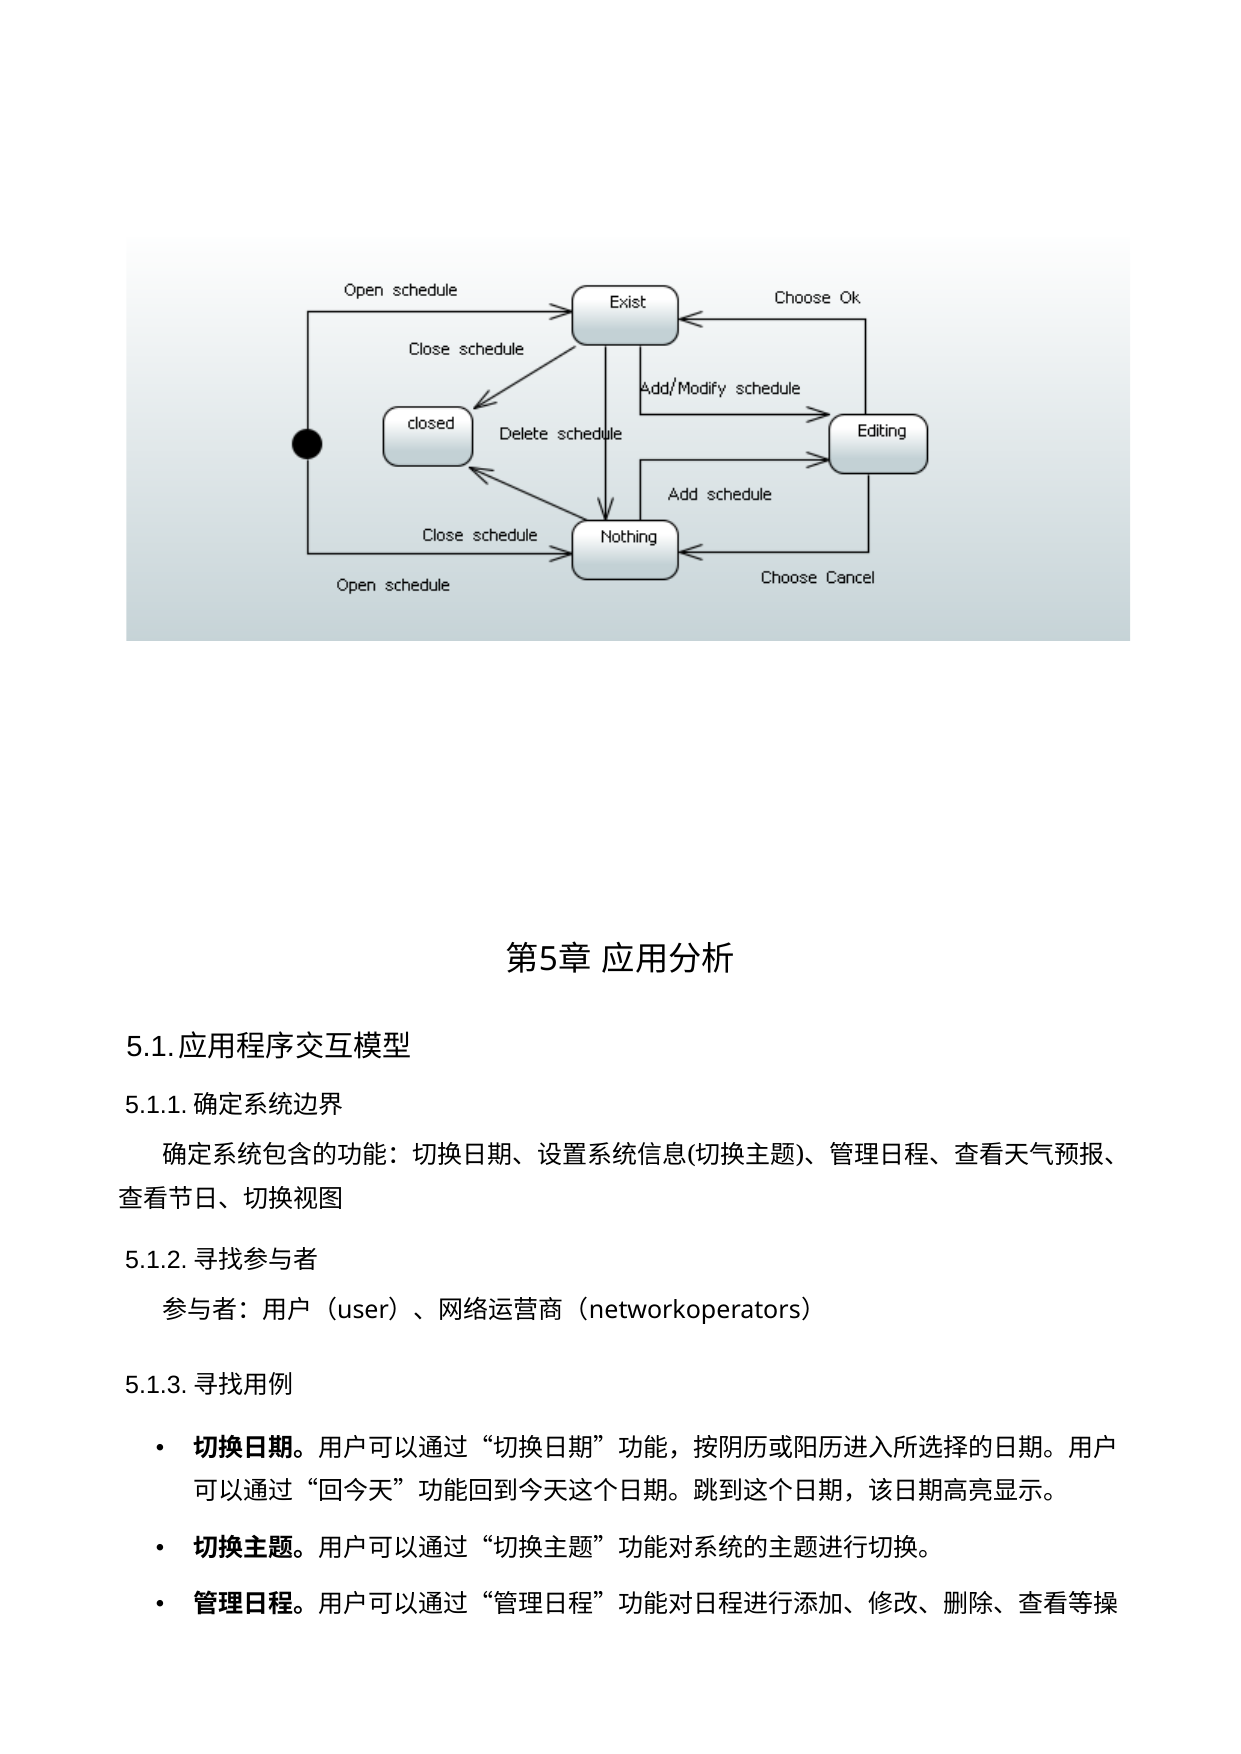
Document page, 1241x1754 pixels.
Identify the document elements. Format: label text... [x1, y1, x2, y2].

subtitle 应用分析 [118, 932, 1122, 980]
subtitle 寻找参与者 [118, 1240, 1122, 1276]
text 确定系统包含的功能：切换日期、设置系统信息(切换主题)、管理日程、查看天气预报、查看节日、切换视图 [118, 1135, 1122, 1214]
list 管理日程。用户可以通过“管理日程”功能对日程进行添加、修改、删除、查看等操 [156, 1583, 1122, 1619]
text 参与者：用户（user）、网络运营商（networkoperators） [118, 1290, 1122, 1326]
picture [126, 237, 1131, 641]
subtitle 确定系统边界 [118, 1085, 1122, 1121]
subtitle 应用程序交互模型 [118, 1022, 1122, 1065]
list 切换主题。用户可以通过“切换主题”功能对系统的主题进行切换。 [156, 1527, 1122, 1563]
list 切换日期。用户可以通过“切换日期”功能，按阴历或阳历进入所选择的日期。用户可以通过“回今天”功能回到今天这个日期。跳到这个日期，该日期高亮显示。 [156, 1427, 1122, 1507]
subtitle 寻找用例 [118, 1365, 1122, 1401]
